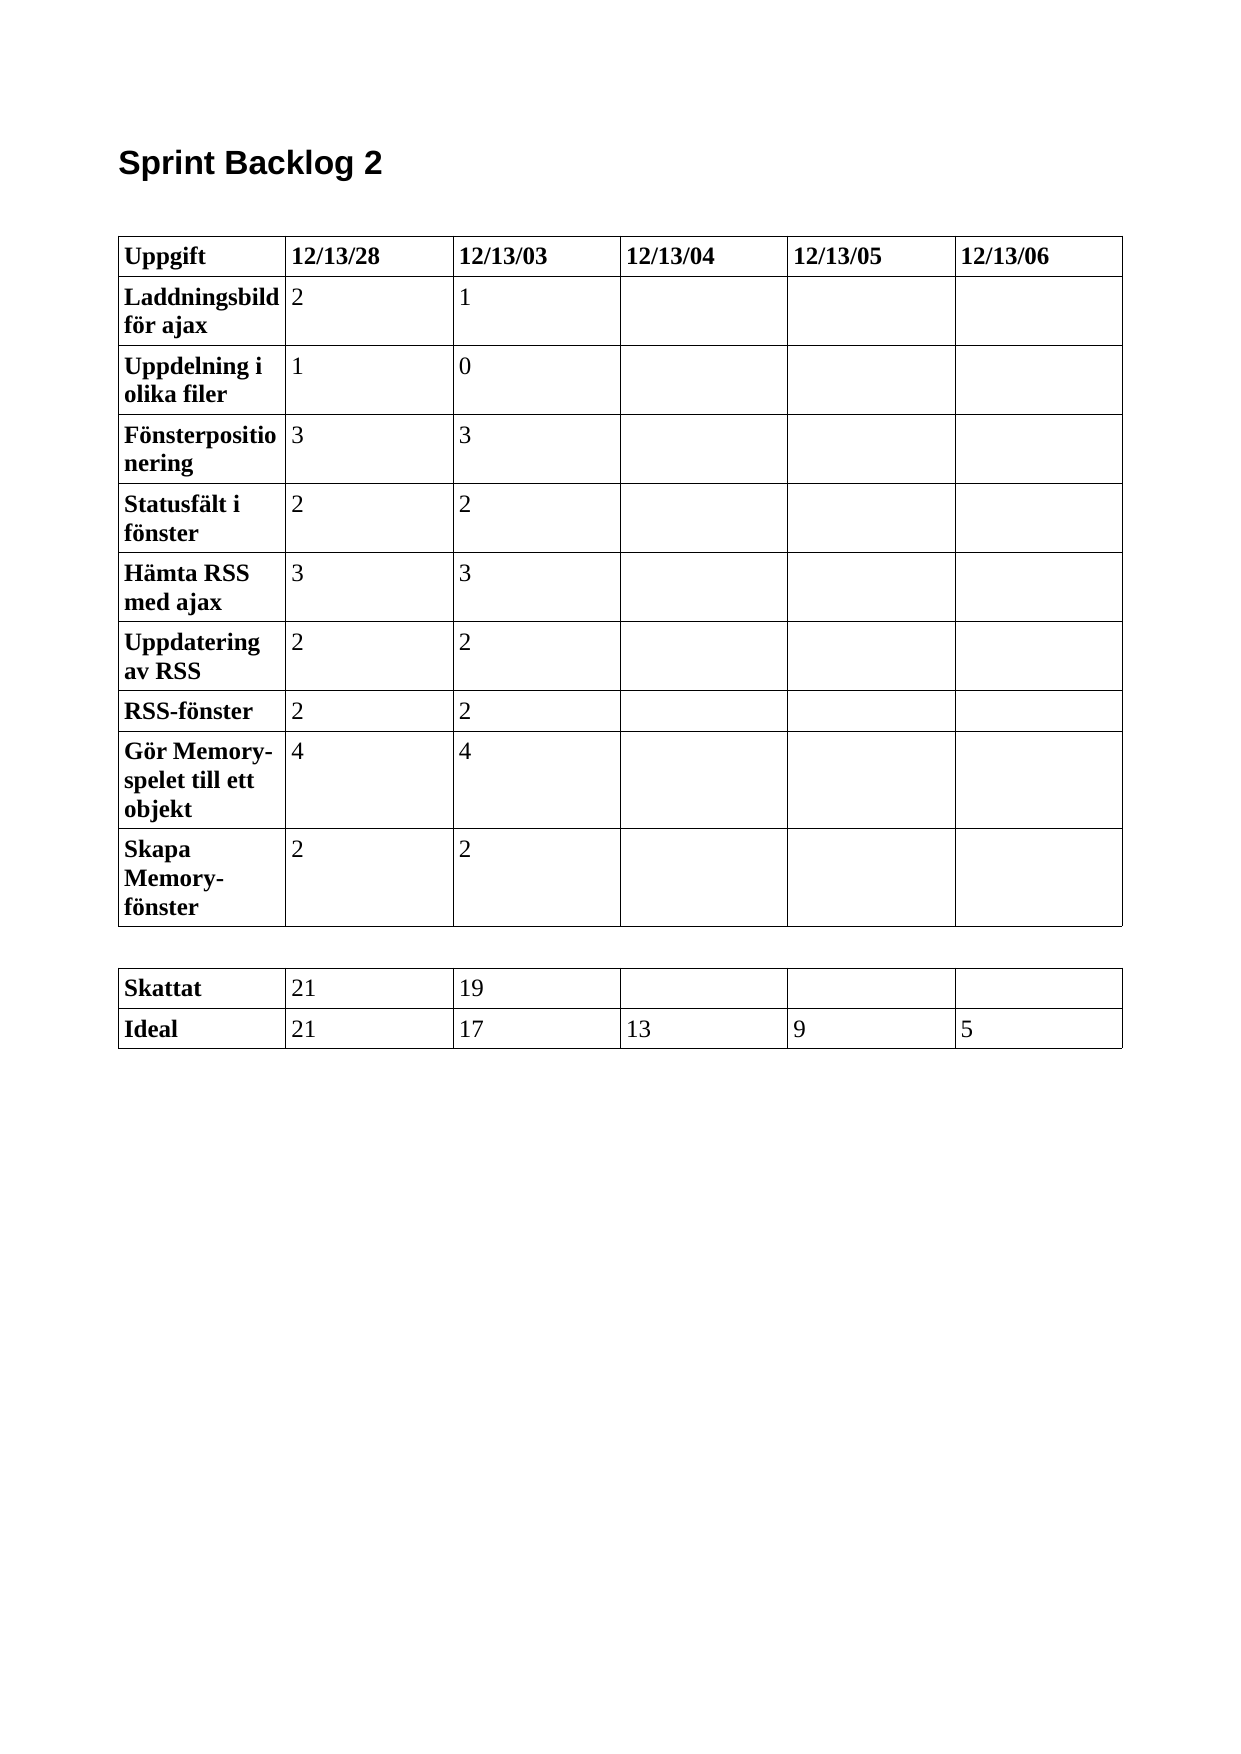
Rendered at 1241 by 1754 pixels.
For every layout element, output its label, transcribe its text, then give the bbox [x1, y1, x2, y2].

table_cell 9 [788, 1009, 955, 1048]
table_cell Statusfält i fönster [119, 484, 285, 552]
table_cell [788, 732, 955, 828]
table_cell [621, 484, 787, 552]
table_cell 1 [286, 346, 453, 414]
table_cell [788, 553, 955, 621]
table_cell Gör Memory-spelet till ett objekt [119, 732, 285, 828]
table_cell 2 [286, 484, 453, 552]
table_cell 4 [454, 732, 620, 828]
table_cell 5 [956, 1009, 1122, 1048]
table_cell Uppdelning i olika filer [119, 346, 285, 414]
subtitle Sprint Backlog 2 [118, 143, 1122, 182]
table_cell Ideal [119, 1009, 285, 1048]
table_cell [788, 346, 955, 414]
table_cell [621, 277, 787, 345]
table_cell [788, 277, 955, 345]
table_cell Fönsterpositionering [119, 415, 285, 483]
table_cell RSS-fönster [119, 691, 285, 731]
table_cell 2 [454, 484, 620, 552]
table_cell [788, 691, 955, 731]
table_cell [956, 691, 1122, 731]
table_cell Laddningsbild för ajax [119, 277, 285, 345]
table_header 28-12-13 [286, 237, 453, 276]
table_header [621, 969, 787, 1008]
table_cell 2 [286, 622, 453, 690]
table_cell 21 [286, 1009, 453, 1048]
table_cell Skapa Memory-fönster [119, 829, 285, 926]
table_header 04-12-13 [621, 237, 787, 276]
table_cell [621, 829, 787, 926]
table_cell [956, 732, 1122, 828]
table_cell 13 [621, 1009, 787, 1048]
table_cell [621, 553, 787, 621]
table_cell 3 [286, 553, 453, 621]
table_cell [956, 484, 1122, 552]
table_header 05-12-13 [788, 237, 955, 276]
table_header Skattat [119, 969, 285, 1008]
table_header [788, 969, 955, 1008]
table_cell 17 [454, 1009, 620, 1048]
table_cell 0 [454, 346, 620, 414]
table_cell [956, 346, 1122, 414]
table_cell 3 [286, 415, 453, 483]
table_cell 2 [286, 277, 453, 345]
table_cell [956, 415, 1122, 483]
table_cell [788, 829, 955, 926]
table_cell [621, 346, 787, 414]
table_cell [621, 415, 787, 483]
table_cell Uppdatering av RSS [119, 622, 285, 690]
table_cell [788, 622, 955, 690]
table_cell 1 [454, 277, 620, 345]
table_cell [956, 622, 1122, 690]
table_cell [621, 622, 787, 690]
table_cell 2 [454, 691, 620, 731]
table_cell 4 [286, 732, 453, 828]
table_cell 3 [454, 553, 620, 621]
table_cell [788, 415, 955, 483]
table_header 03-12-13 [454, 237, 620, 276]
table_cell 3 [454, 415, 620, 483]
table_cell [956, 553, 1122, 621]
table_cell 2 [454, 622, 620, 690]
table_header Uppgift [119, 237, 285, 276]
table_header 06-12-13 [956, 237, 1122, 276]
table_header [956, 969, 1122, 1008]
table_cell [621, 732, 787, 828]
table_cell [956, 829, 1122, 926]
table_cell 2 [286, 691, 453, 731]
table_cell [788, 484, 955, 552]
table_cell [621, 691, 787, 731]
table_cell 2 [454, 829, 620, 926]
table_cell Hämta RSS med ajax [119, 553, 285, 621]
table_cell 2 [286, 829, 453, 926]
table_cell [956, 277, 1122, 345]
table_header 19 [454, 969, 620, 1008]
table_header 21 [286, 969, 453, 1008]
